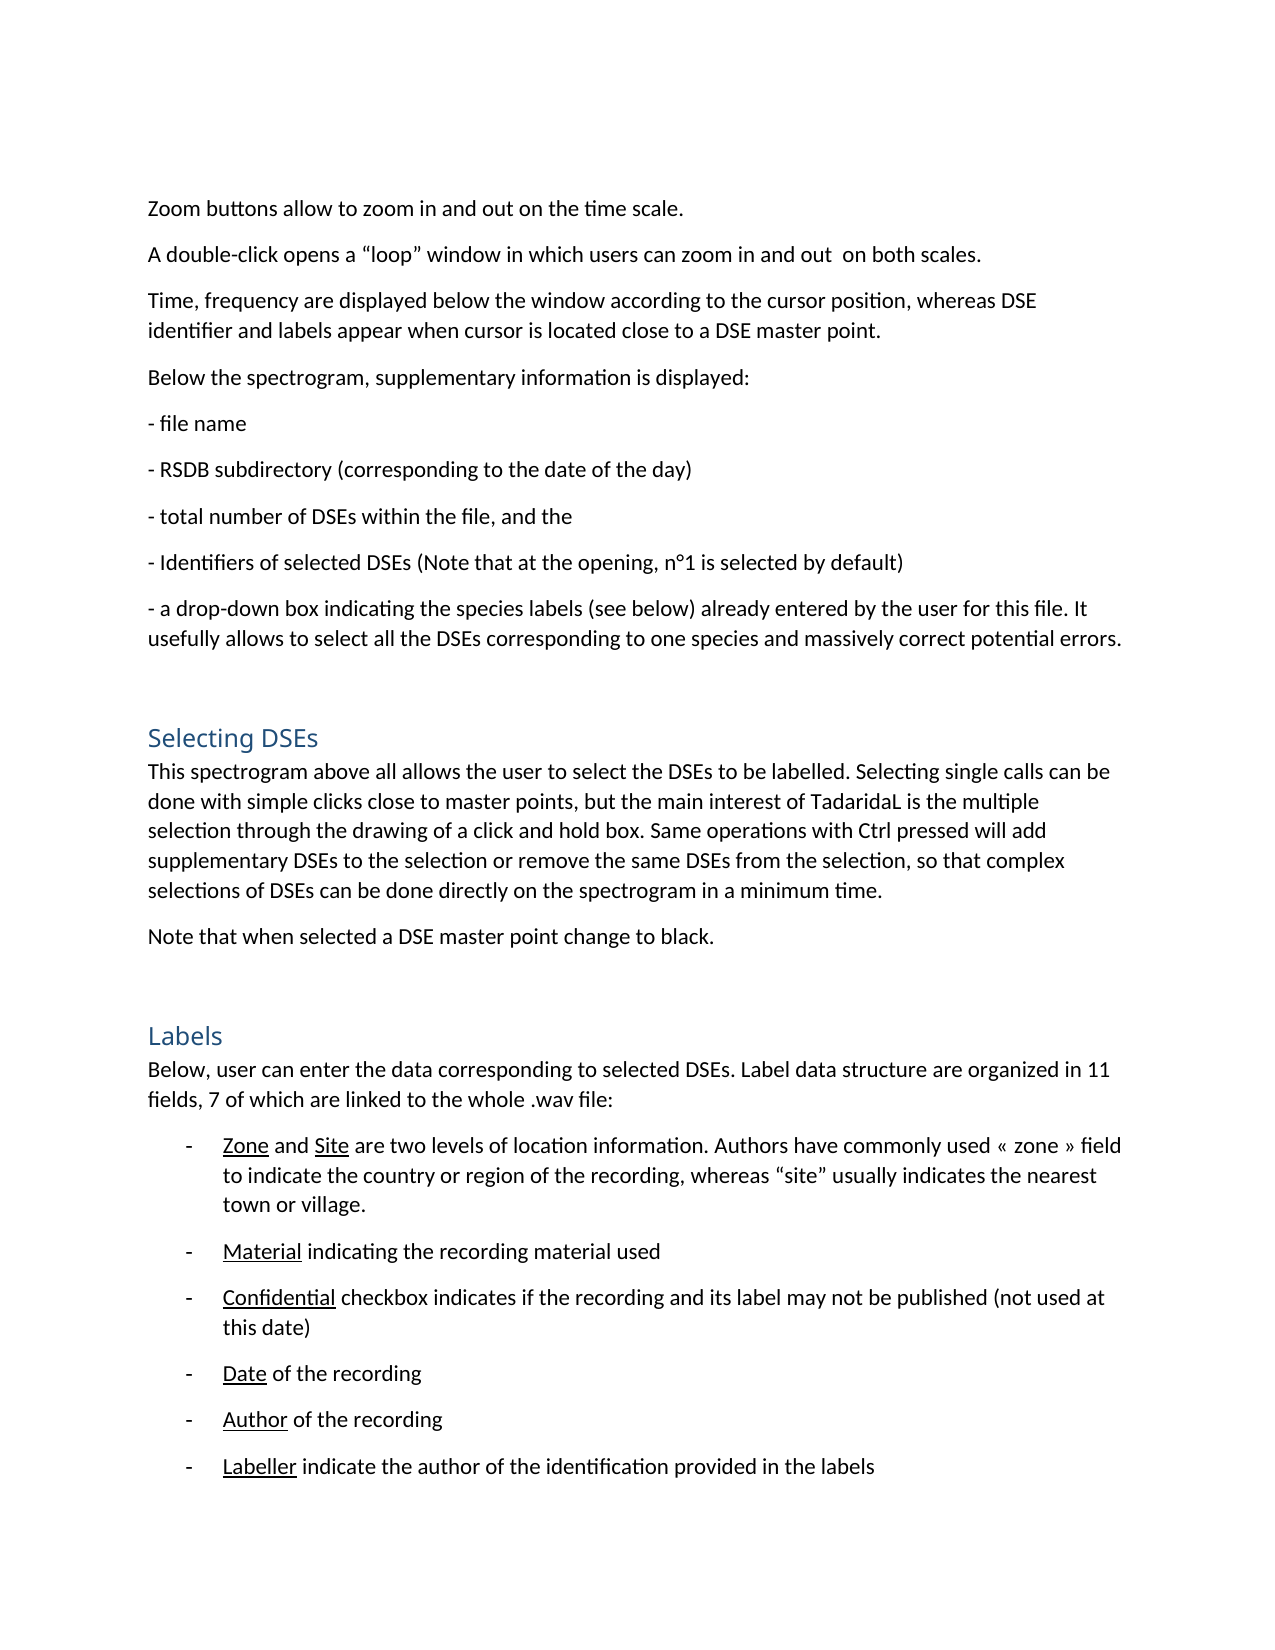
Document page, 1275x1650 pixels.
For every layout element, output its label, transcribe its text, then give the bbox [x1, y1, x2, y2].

text - total number of DSEs within the file, and the [148, 502, 1127, 530]
text Note that when selected a DSE master point change to black. [148, 922, 1127, 950]
subtitle Selecting DSEs [148, 721, 1127, 755]
text Time, frequency are displayed below the window according to the cursor position, whereas DSE identifier and labels appear when cursor is located close to a DSE master point. [148, 287, 1127, 344]
text A double-click opens a “loop” window in which users can zoom in and out on both scales. [148, 240, 1127, 268]
list Zone and Site are two levels of location information. Authors have commonly used « zone » field to indicate the country or region of the recording, whereas “site” usually indicates the nearest town or village. [185, 1131, 1127, 1218]
list Material indicating the recording material used [185, 1237, 1127, 1265]
text Below, user can enter the data corresponding to selected DSEs. Label data structure are organized in 11 fields, 7 of which are linked to the whole .wav file: [148, 1055, 1127, 1113]
list Author of the recording [185, 1406, 1127, 1434]
text Zoom buttons allow to zoom in and out on the time scale. [148, 194, 1127, 222]
text Below the spectrogram, supplementary information is displayed: [148, 363, 1127, 391]
list Date of the recording [185, 1359, 1127, 1387]
list Confidential checkbox indicates if the recording and its label may not be published (not used at this date) [185, 1283, 1127, 1341]
text - Identifiers of selected DSEs (Note that at the opening, n°1 is selected by default) [148, 548, 1127, 576]
text This spectrogram above all allows the user to select the DSEs to be labelled. Selecting single calls can be done with simple clicks close to master points, but the main interest of TadaridaL is the multiple selection through the drawing of a click and hold box. Same operations with Ctrl pressed will add supplementary DSEs to the selection or remove the same DSEs from the selection, so that complex selections of DSEs can be done directly on the spectrogram in a minimum time. [148, 757, 1127, 904]
text - RSDB subdirectory (corresponding to the date of the day) [148, 455, 1127, 483]
text - a drop-down box indicating the species labels (see below) already entered by the user for this file. It usefully allows to select all the DSEs corresponding to one species and massively correct potential errors. [148, 594, 1127, 652]
list Labeller indicate the author of the identification provided in the labels [185, 1452, 1127, 1480]
text - file name [148, 409, 1127, 437]
subtitle Labels [148, 1019, 1127, 1053]
